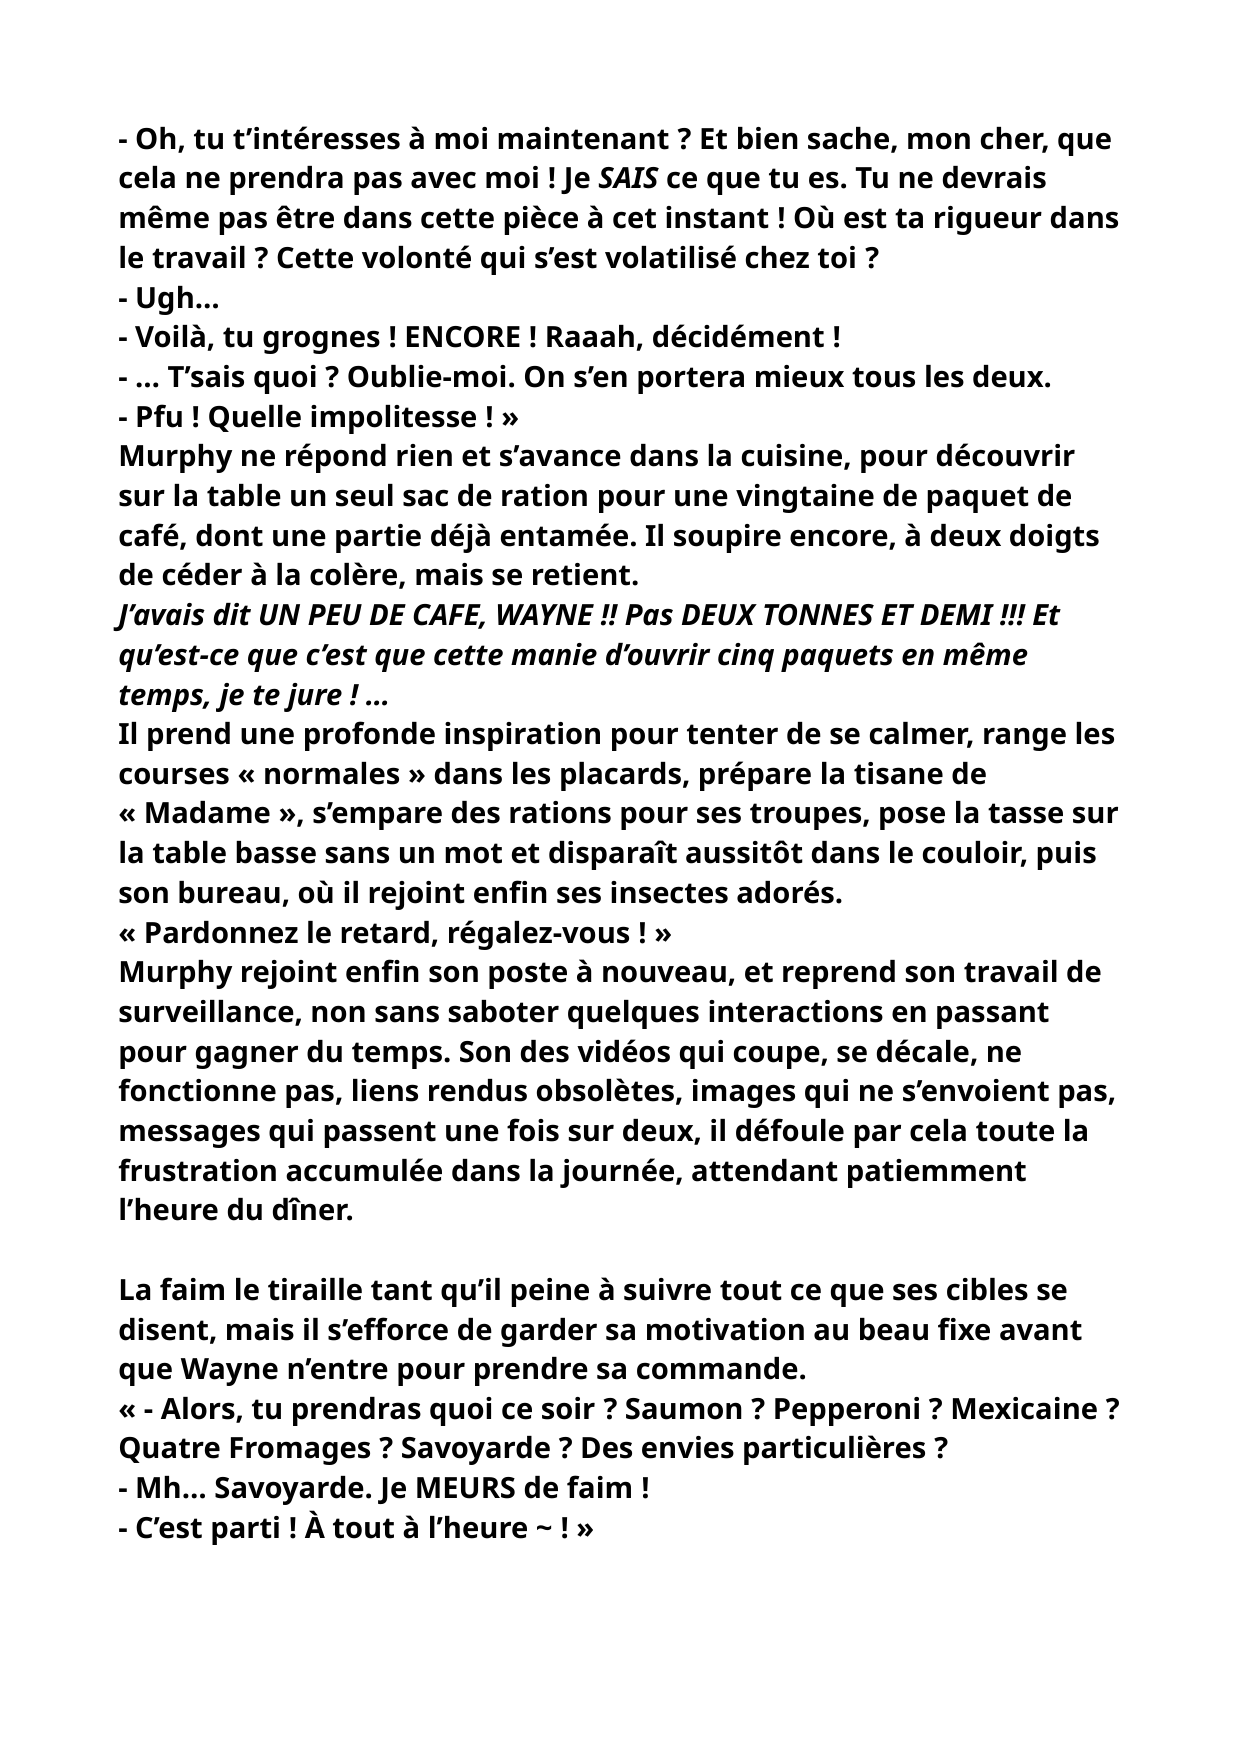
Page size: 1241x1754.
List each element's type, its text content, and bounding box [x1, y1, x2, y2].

text - C’est parti ! À tout à l’heure ~ ! » [118, 1507, 1122, 1547]
text - Oh, tu t’intéresses à moi maintenant ? Et bien sache, mon cher, que cela ne prendra pas avec moi ! Je SAIS ce que tu es. Tu ne devrais même pas être dans cette pièce à cet instant ! Où est ta rigueur dans le travail ? Cette volonté qui s’est volatilisé chez toi ? [118, 118, 1122, 277]
text - Voilà, tu grognes ! ENCORE ! Raaah, décidément ! [118, 317, 1122, 356]
text - Mh… Savoyarde. Je MEURS de faim ! [118, 1467, 1122, 1507]
text - Pfu ! Quelle impolitesse ! » [118, 396, 1122, 436]
text J’avais dit UN PEU DE CAFE, WAYNE !! Pas DEUX TONNES ET DEMI !!! Et qu’est-ce que c’est que cette manie d’ouvrir cinq paquets en même temps, je te jure ! … [118, 594, 1122, 713]
text - Ugh… [118, 277, 1122, 317]
text « Pardonnez le retard, régalez-vous ! » [118, 912, 1122, 952]
text « - Alors, tu prendras quoi ce soir ? Saumon ? Pepperoni ? Mexicaine ? Quatre Fromages ? Savoyarde ? Des envies particulières ? [118, 1388, 1122, 1467]
text - … T’sais quoi ? Oublie-moi. On s’en portera mieux tous les deux. [118, 356, 1122, 396]
text La faim le tiraille tant qu’il peine à suivre tout ce que ses cibles se disent, mais il s’efforce de garder sa motivation au beau fixe avant que Wayne n’entre pour prendre sa commande. [118, 1269, 1122, 1388]
text Murphy ne répond rien et s’avance dans la cuisine, pour découvrir sur la table un seul sac de ration pour une vingtaine de paquet de café, dont une partie déjà entamée. Il soupire encore, à deux doigts de céder à la colère, mais se retient. [118, 436, 1122, 594]
text Il prend une profonde inspiration pour tenter de se calmer, range les courses « normales » dans les placards, prépare la tisane de « Madame », s’empare des rations pour ses troupes, pose la tasse sur la table basse sans un mot et disparaît aussitôt dans le couloir, puis son bureau, où il rejoint enfin ses insectes adorés. [118, 713, 1122, 912]
text Murphy rejoint enfin son poste à nouveau, et reprend son travail de surveillance, non sans saboter quelques interactions en passant pour gagner du temps. Son des vidéos qui coupe, se décale, ne fonctionne pas, liens rendus obsolètes, images qui ne s’envoient pas, messages qui passent une fois sur deux, il défoule par cela toute la frustration accumulée dans la journée, attendant patiemment l’heure du dîner. [118, 952, 1122, 1229]
